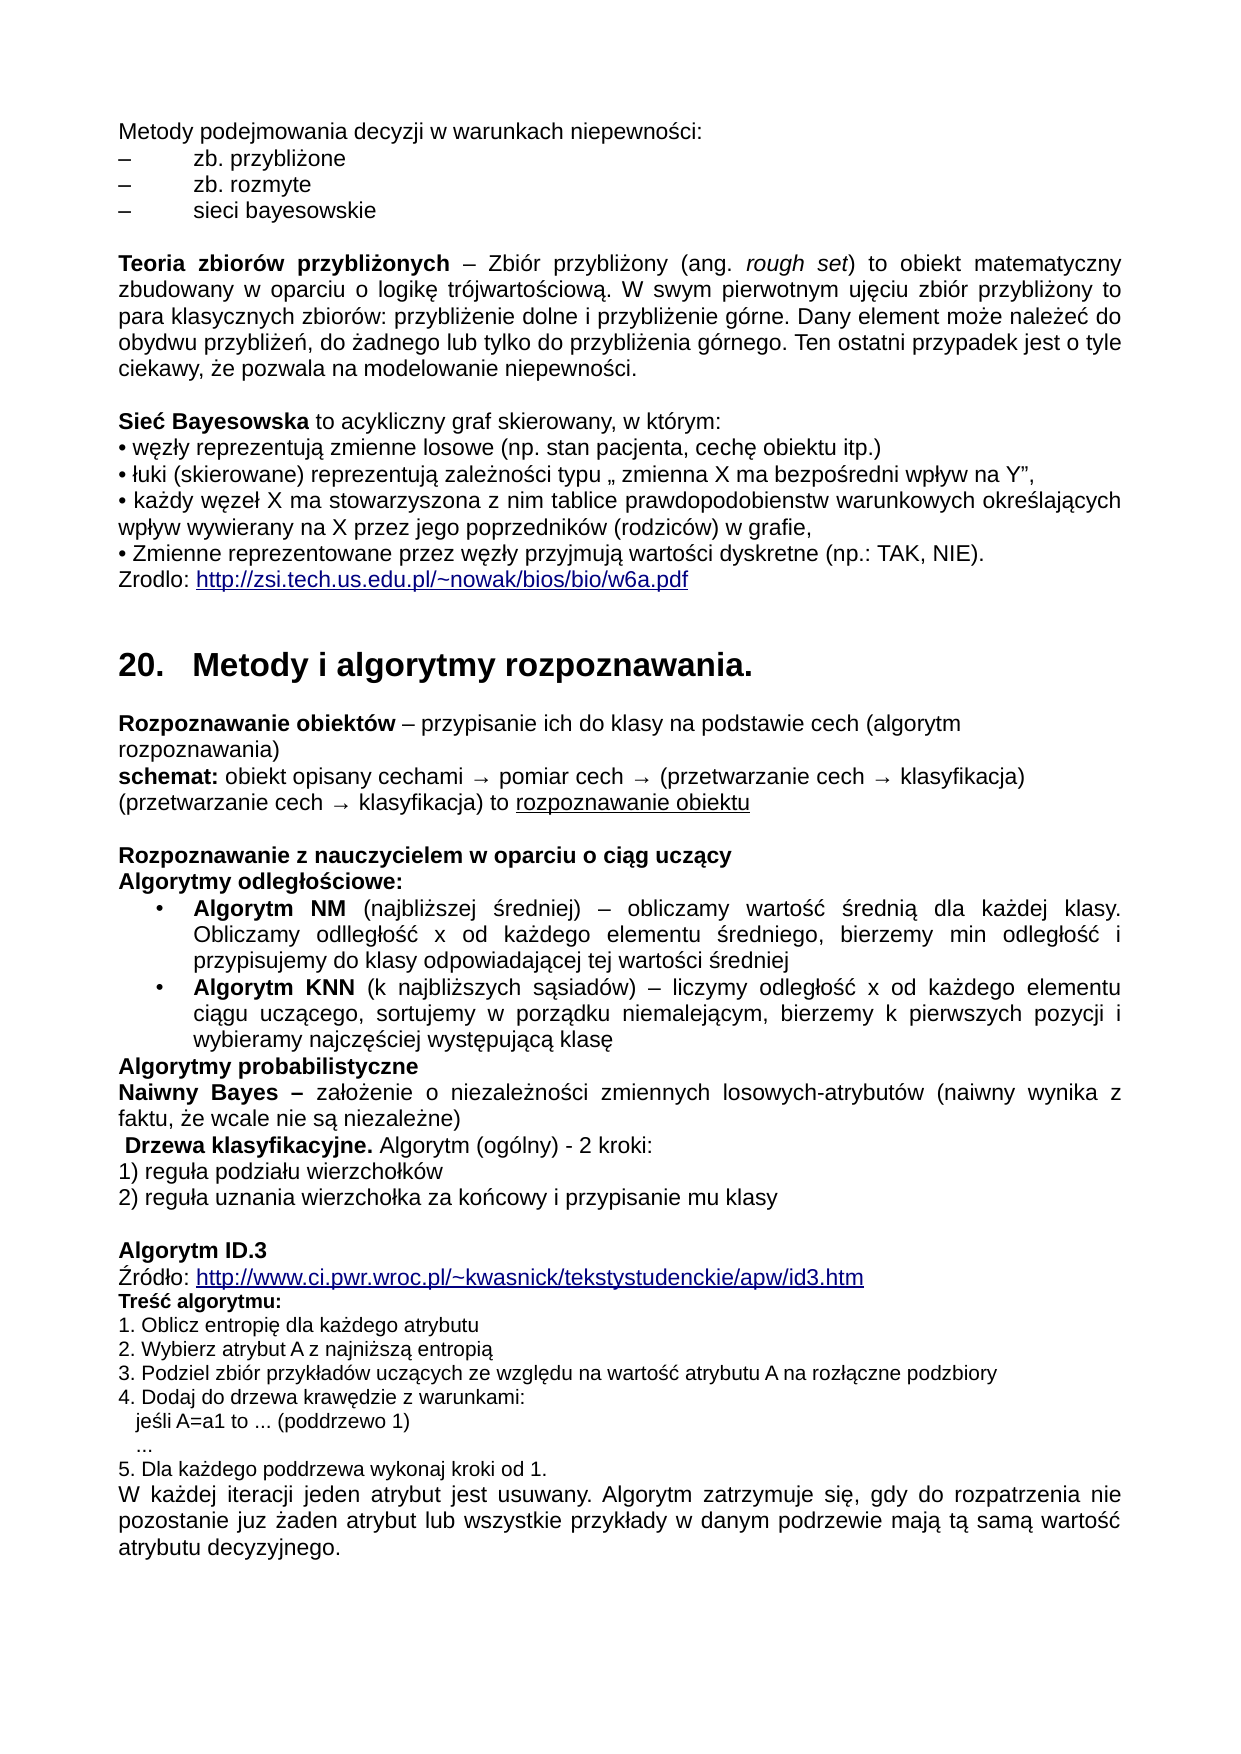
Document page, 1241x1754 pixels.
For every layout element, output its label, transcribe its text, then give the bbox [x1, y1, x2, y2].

text Algorytm ID.3 [118, 1237, 1122, 1263]
text Rozpoznawanie obiektów – przypisanie ich do klasy na podstawie cech (algorytm [118, 710, 1122, 736]
list sieci bayesowskie [118, 197, 1122, 223]
text • węzły reprezentują zmienne losowe (np. stan pacjenta, cechę obiektu itp.) [118, 434, 1122, 461]
text 4. Dodaj do drzewa krawędzie z warunkami: [118, 1385, 1122, 1409]
text Algorytmy probabilistyczne [118, 1053, 1122, 1079]
text Sieć Bayesowska to acykliczny graf skierowany, w którym: [118, 408, 1122, 434]
text Drzewa klasyfikacyjne. Algorytm (ogólny) - 2 kroki: [118, 1132, 1122, 1158]
text Źródło: http://www.ci.pwr.wroc.pl/~kwasnick/tekstystudenckie/apw/id3.htm [118, 1263, 1122, 1290]
list Algorytm NM (najbliższej średniej) – obliczamy wartość średnią dla każdej klasy. Obliczamy odlległość x od każdego elementu średniego, bierzemy min odległość i przypisujemy do klasy odpowiadającej tej wartości średniej [156, 894, 1122, 973]
text ... [118, 1433, 1122, 1457]
text rozpoznawania) [118, 736, 1122, 763]
list zb. rozmyte [118, 171, 1122, 197]
text Metody podejmowania decyzji w warunkach niepewności: [118, 118, 1122, 144]
text jeśli A=a1 to ... (poddrzewo 1) [118, 1409, 1122, 1433]
text schemat: obiekt opisany cechami → pomiar cech → (przetwarzanie cech → klasyfikacja) [118, 763, 1122, 789]
text Rozpoznawanie z nauczycielem w oparciu o ciąg uczący [118, 842, 1122, 868]
text (przetwarzanie cech → klasyfikacja) to rozpoznawanie obiektu [118, 789, 1122, 815]
list Algorytm KNN (k najbliższych sąsiadów) – liczymy odległość x od każdego elementu ciągu uczącego, sortujemy w porządku niemalejącym, bierzemy k pierwszych pozycji i wybieramy najczęściej występującą klasę [156, 973, 1122, 1053]
text Naiwny Bayes – założenie o niezależności zmiennych losowych-atrybutów (naiwny wynika z faktu, że wcale nie są niezależne) [118, 1079, 1122, 1132]
text • Zmienne reprezentowane przez węzły przyjmują wartości dyskretne (np.: TAK, NIE). [118, 540, 1122, 566]
text 2) reguła uznania wierzchołka za końcowy i przypisanie mu klasy [118, 1184, 1122, 1211]
text 5. Dla każdego poddrzewa wykonaj kroki od 1. [118, 1457, 1122, 1481]
list zb. przybliżone [118, 144, 1122, 171]
text • łuki (skierowane) reprezentują zależności typu „ zmienna X ma bezpośredni wpływ na Y”, [118, 461, 1122, 487]
text W każdej iteracji jeden atrybut jest usuwany. Algorytm zatrzymuje się, gdy do rozpatrzenia nie pozostanie juz żaden atrybut lub wszystkie przykłady w danym podrzewie mają tą samą wartość atrybutu decyzyjnego. [118, 1481, 1122, 1560]
text 20. Metody i algorytmy rozpoznawania. [118, 645, 1122, 684]
text Teoria zbiorów przybliżonych – Zbiór przybliżony (ang. rough set) to obiekt matematyczny zbudowany w oparciu o logikę trójwartościową. W swym pierwotnym ujęciu zbiór przybliżony to para klasycznych zbiorów: przybliżenie dolne i przybliżenie górne. Dany element może należeć do obydwu przybliżeń, do żadnego lub tylko do przybliżenia górnego. Ten ostatni przypadek jest o tyle ciekawy, że pozwala na modelowanie niepewności. [118, 250, 1122, 382]
text Zrodlo: http://zsi.tech.us.edu.pl/~nowak/bios/bio/w6a.pdf [118, 566, 1122, 592]
text Algorytmy odległościowe: [118, 868, 1122, 894]
text Treść algorytmu: [118, 1290, 1122, 1313]
text 2. Wybierz atrybut A z najniższą entropią [118, 1337, 1122, 1361]
text • każdy węzeł X ma stowarzyszona z nim tablice prawdopodobienstw warunkowych określających wpływ wywierany na X przez jego poprzedników (rodziców) w grafie, [118, 487, 1122, 540]
text 1) reguła podziału wierzchołków [118, 1158, 1122, 1184]
text 3. Podziel zbiór przykładów uczących ze względu na wartość atrybutu A na rozłączne podzbiory [118, 1361, 1122, 1385]
text 1. Oblicz entropię dla każdego atrybutu [118, 1313, 1122, 1337]
